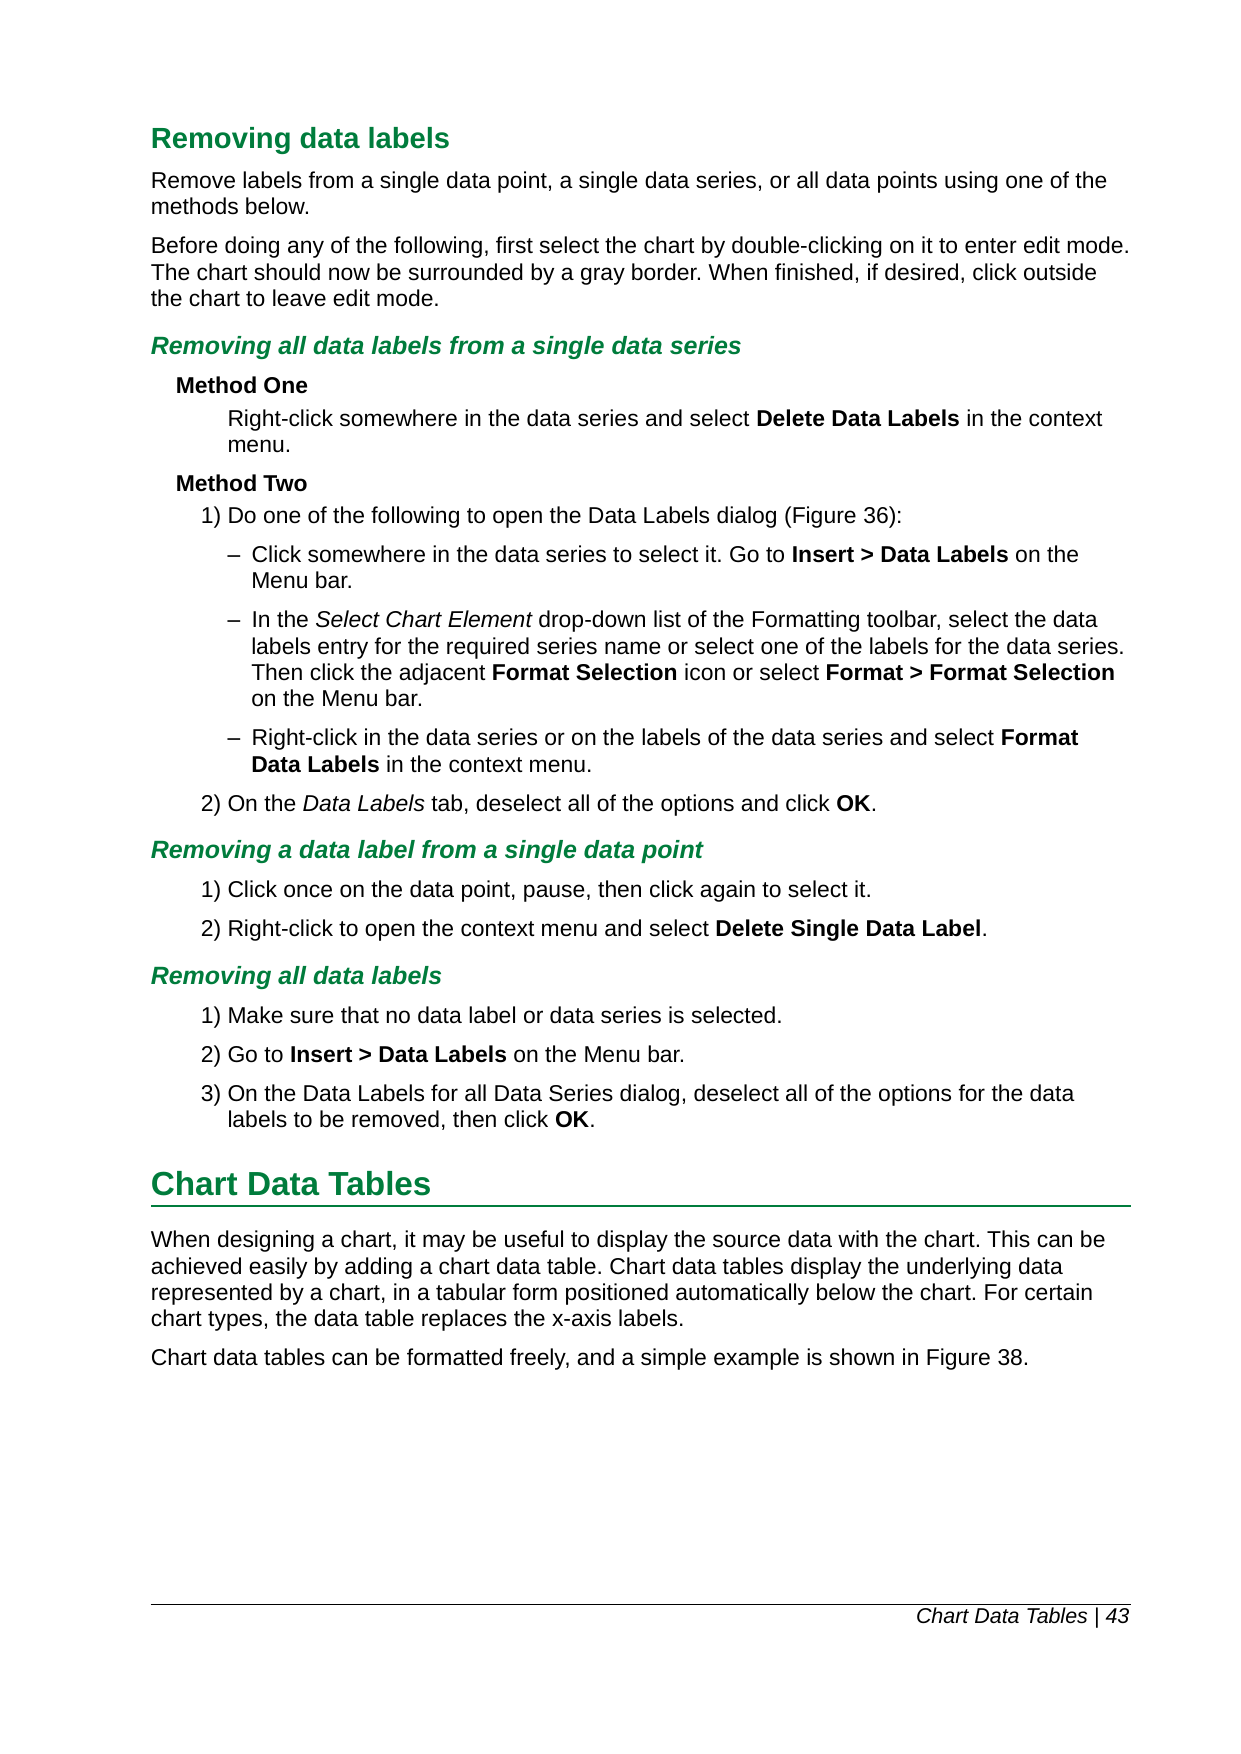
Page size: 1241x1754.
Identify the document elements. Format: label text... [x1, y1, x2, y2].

text Chart data tables can be formatted freely, and a simple example is shown in Figure 38. [151, 1344, 1131, 1371]
subtitle Removing a data label from a single data point [151, 835, 1131, 864]
list On the Data Labels for all Data Series dialog, deselect all of the options for the data labels to be removed, then click OK. [227, 1080, 1131, 1133]
text Remove labels from a single data point, a single data series, or all data points using one of the methods below. [151, 167, 1131, 220]
subtitle Removing all data labels [151, 961, 1131, 990]
subtitle Removing data labels [151, 121, 1131, 154]
list Do one of the following to open the Data Labels dialog (Figure 36): [227, 502, 1131, 529]
subtitle Removing all data labels from a single data series [151, 331, 1131, 359]
subtitle Chart Data Tables [151, 1164, 1131, 1205]
text Before doing any of the following, first select the chart by double-clicking on it to enter edit mode. The chart should now be surrounded by a gray border. When finished, if desired, click outside the chart to leave edit mode. [151, 232, 1131, 311]
list Right-click in the data series or on the labels of the data series and select Format Data Labels in the context menu. [227, 724, 1131, 777]
text Right-click somewhere in the data series and select Delete Data Labels in the context menu. [227, 404, 1131, 457]
list In the Select Chart Element drop-down list of the Formatting toolbar, select the data labels entry for the required series name or select one of the labels for the data series. Then click the adjacent Format Selection icon or select Format > Format Selection on the Menu bar. [227, 606, 1131, 712]
text Method Two [176, 470, 1131, 496]
list Make sure that no data label or data series is selected. [227, 1002, 1131, 1029]
list Go to Insert > Data Labels on the Menu bar. [227, 1041, 1131, 1067]
list Right-click to open the context menu and select Delete Single Data Label. [227, 915, 1131, 942]
list On the Data Labels tab, deselect all of the options and click OK. [227, 789, 1131, 816]
text Method One [176, 372, 1131, 398]
list Click somewhere in the data series to select it. Go to Insert > Data Labels on the Menu bar. [227, 541, 1131, 594]
list Click once on the data point, pause, then click again to select it. [227, 876, 1131, 903]
text When designing a chart, it may be useful to display the source data with the chart. This can be achieved easily by adding a chart data table. Chart data tables display the underlying data represented by a chart, in a tabular form positioned automatically below the chart. For certain chart types, the data table replaces the x-axis labels. [151, 1226, 1131, 1332]
